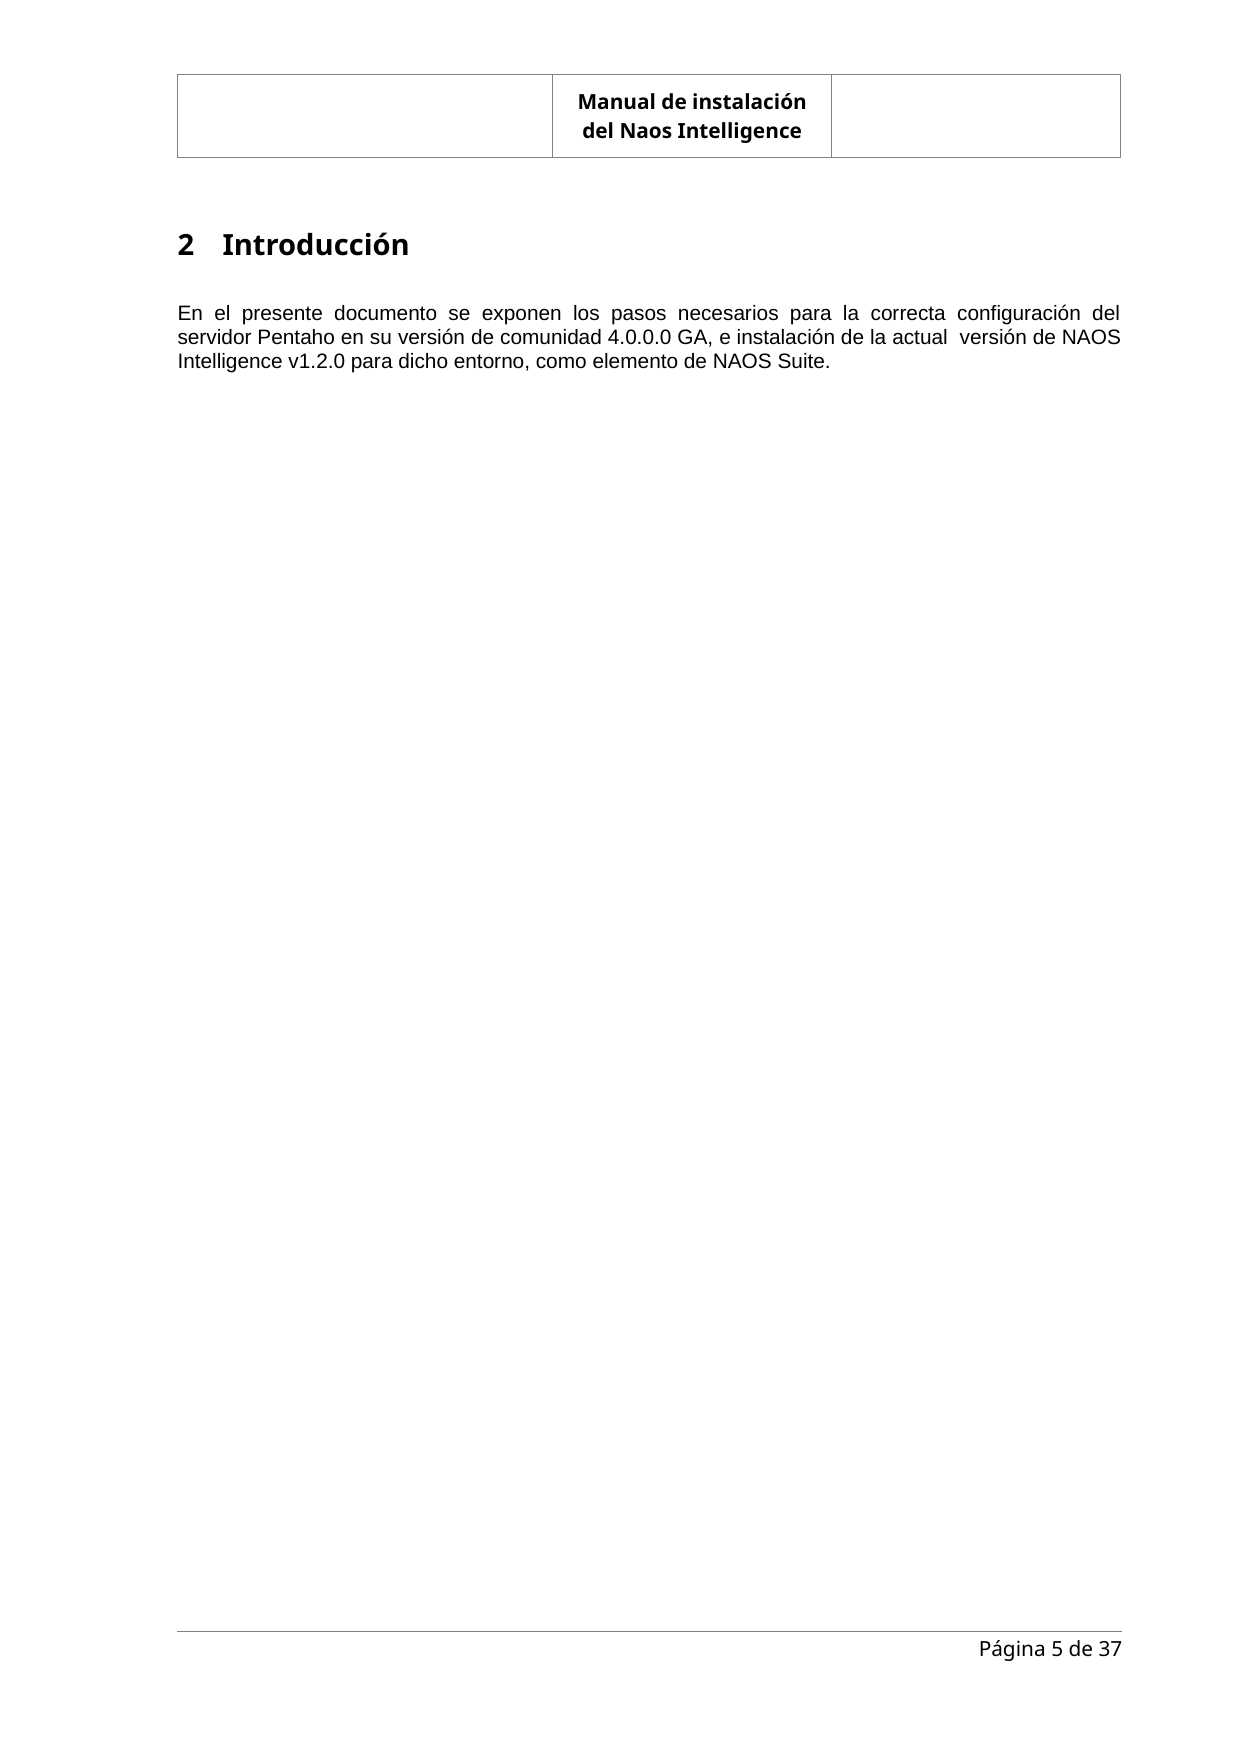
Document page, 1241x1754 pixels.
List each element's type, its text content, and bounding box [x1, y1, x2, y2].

text En el presente documento se exponen los pasos necesarios para la correcta configuración del servidor Pentaho en su versión de comunidad 4.0.0.0 GA, e instalación de la actual versión de NAOS Intelligence v1.2.0 para dicho entorno, como elemento de NAOS Suite. [177, 301, 1122, 373]
subtitle Introducción [177, 224, 1122, 263]
